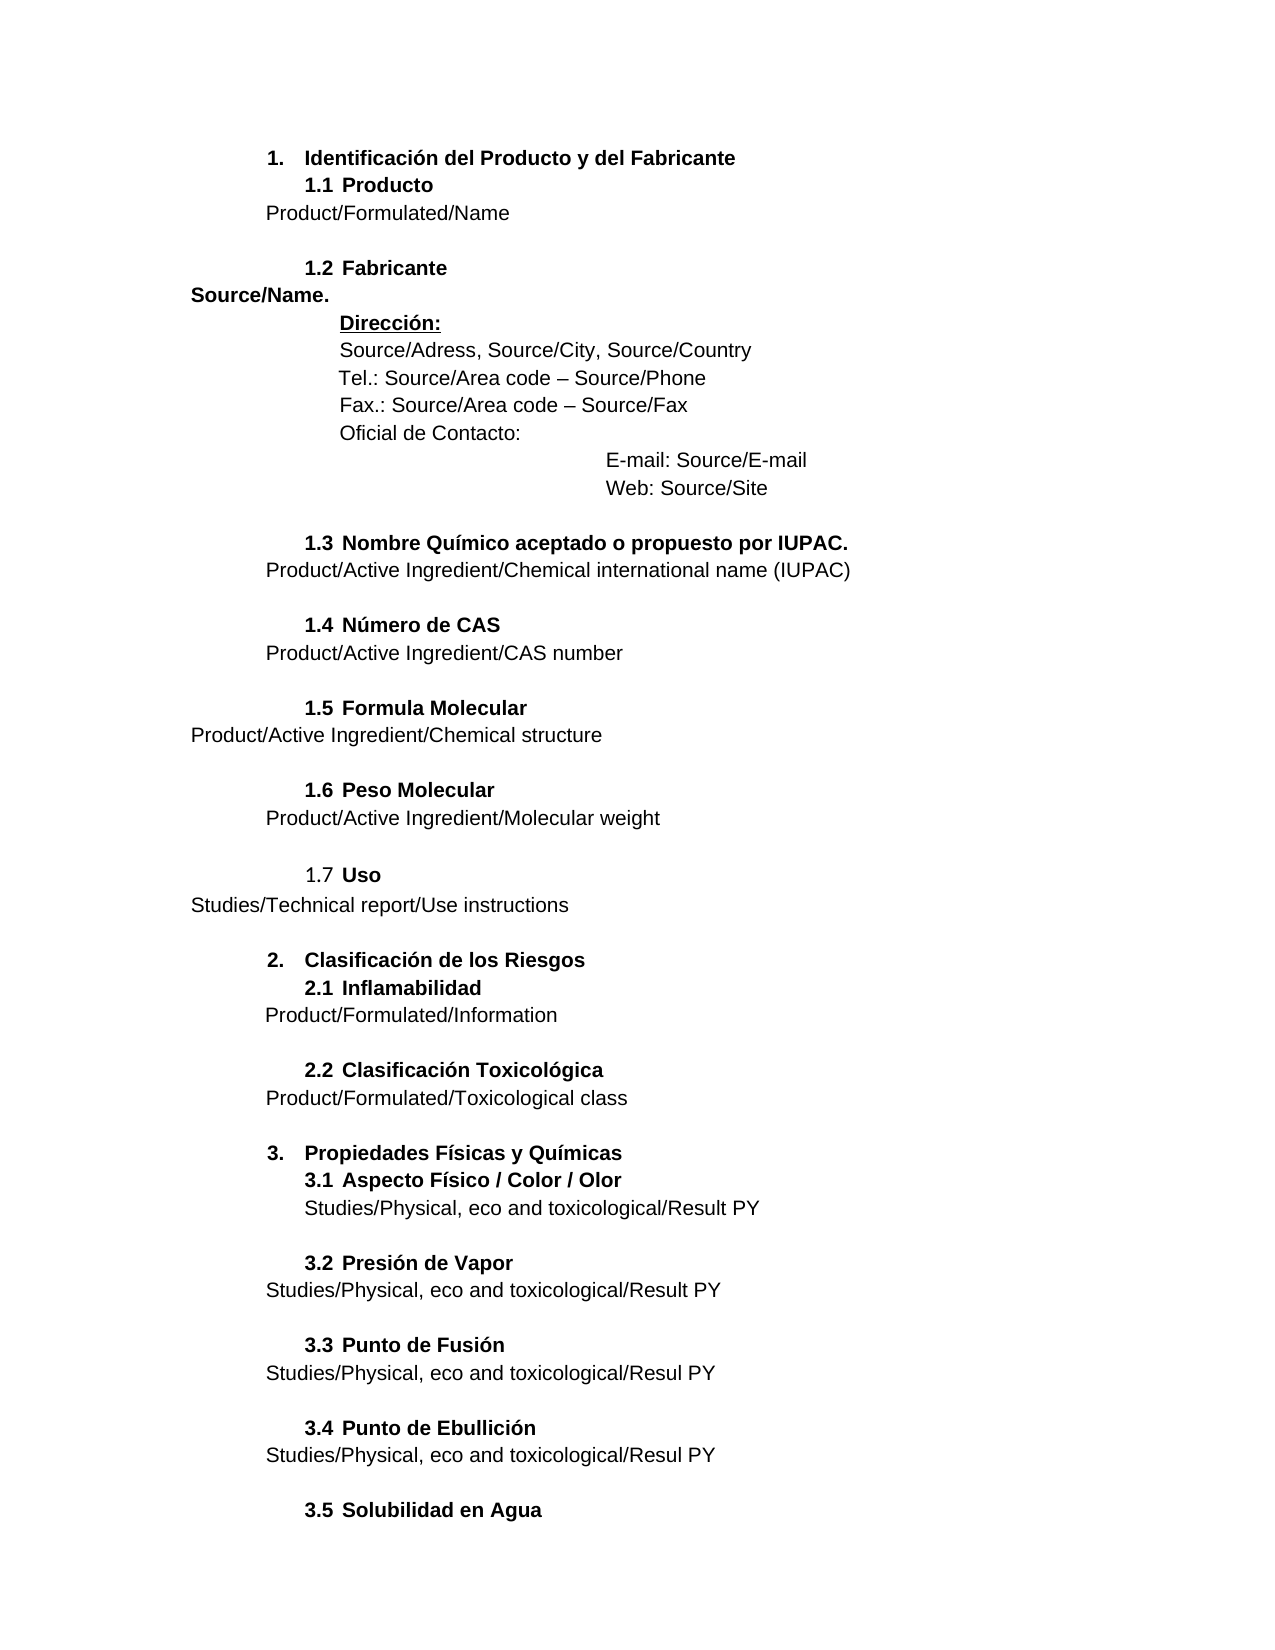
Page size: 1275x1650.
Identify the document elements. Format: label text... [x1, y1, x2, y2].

list Studies/Physical, eco and toxicological/Resul PY [231, 1360, 1157, 1384]
list Studies/Technical report/Use instructions [118, 893, 1157, 917]
list Clasificación Toxicológica [304, 1058, 1157, 1082]
list Source/Name. [118, 283, 1157, 307]
list Product/Formulated/Name [266, 201, 1157, 224]
list Studies/Physical, eco and toxicological/Result PY [231, 1195, 1157, 1219]
list Oficial de Contacto: [339, 421, 1157, 444]
list Punto de Ebullición [304, 1415, 1157, 1439]
list Uso [304, 861, 1157, 889]
list Punto de Fusión [304, 1333, 1157, 1357]
list Inflamabilidad [304, 975, 1157, 999]
list Clasificación de los Riesgos [267, 948, 1157, 972]
list Producto [304, 173, 1157, 197]
text Web: Source/Site [118, 476, 1157, 499]
text Product/Active Ingredient/Chemical international name (IUPAC) [192, 558, 1157, 582]
text Product/Active Ingredient/Molecular weight [192, 806, 1157, 829]
list Formula Molecular [304, 696, 1157, 719]
list Source/Adress, Source/City, Source/Country [339, 338, 1157, 362]
list Propiedades Físicas y Químicas [267, 1140, 1157, 1164]
text Product/Active Ingredient/CAS number [192, 641, 1157, 664]
text E-mail: Source/E-mail [118, 448, 1157, 472]
list Studies/Physical, eco and toxicological/Result PY [231, 1278, 1157, 1302]
list Identificación del Producto y del Fabricante [267, 146, 1157, 169]
list Product/Formulated/Toxicological class [266, 1085, 1157, 1109]
list Fax.: Source/Area code – Source/Fax [339, 393, 1157, 417]
list Product/Active Ingredient/Chemical structure [118, 723, 1157, 747]
list Studies/Physical, eco and toxicological/Resul PY [231, 1443, 1157, 1467]
list Nombre Químico aceptado o propuesto por IUPAC. [304, 531, 1157, 554]
text Tel.: Source/Area code – Source/Phone [302, 366, 1157, 389]
list Número de CAS [304, 613, 1157, 637]
list Dirección: [339, 311, 1157, 334]
list Fabricante [304, 256, 1157, 279]
list Product/Formulated/Information [265, 1003, 1157, 1027]
list Presión de Vapor [304, 1250, 1157, 1274]
list Aspecto Físico / Color / Olor [304, 1168, 1157, 1192]
list Solubilidad en Agua [304, 1498, 1157, 1522]
list Peso Molecular [304, 778, 1157, 802]
